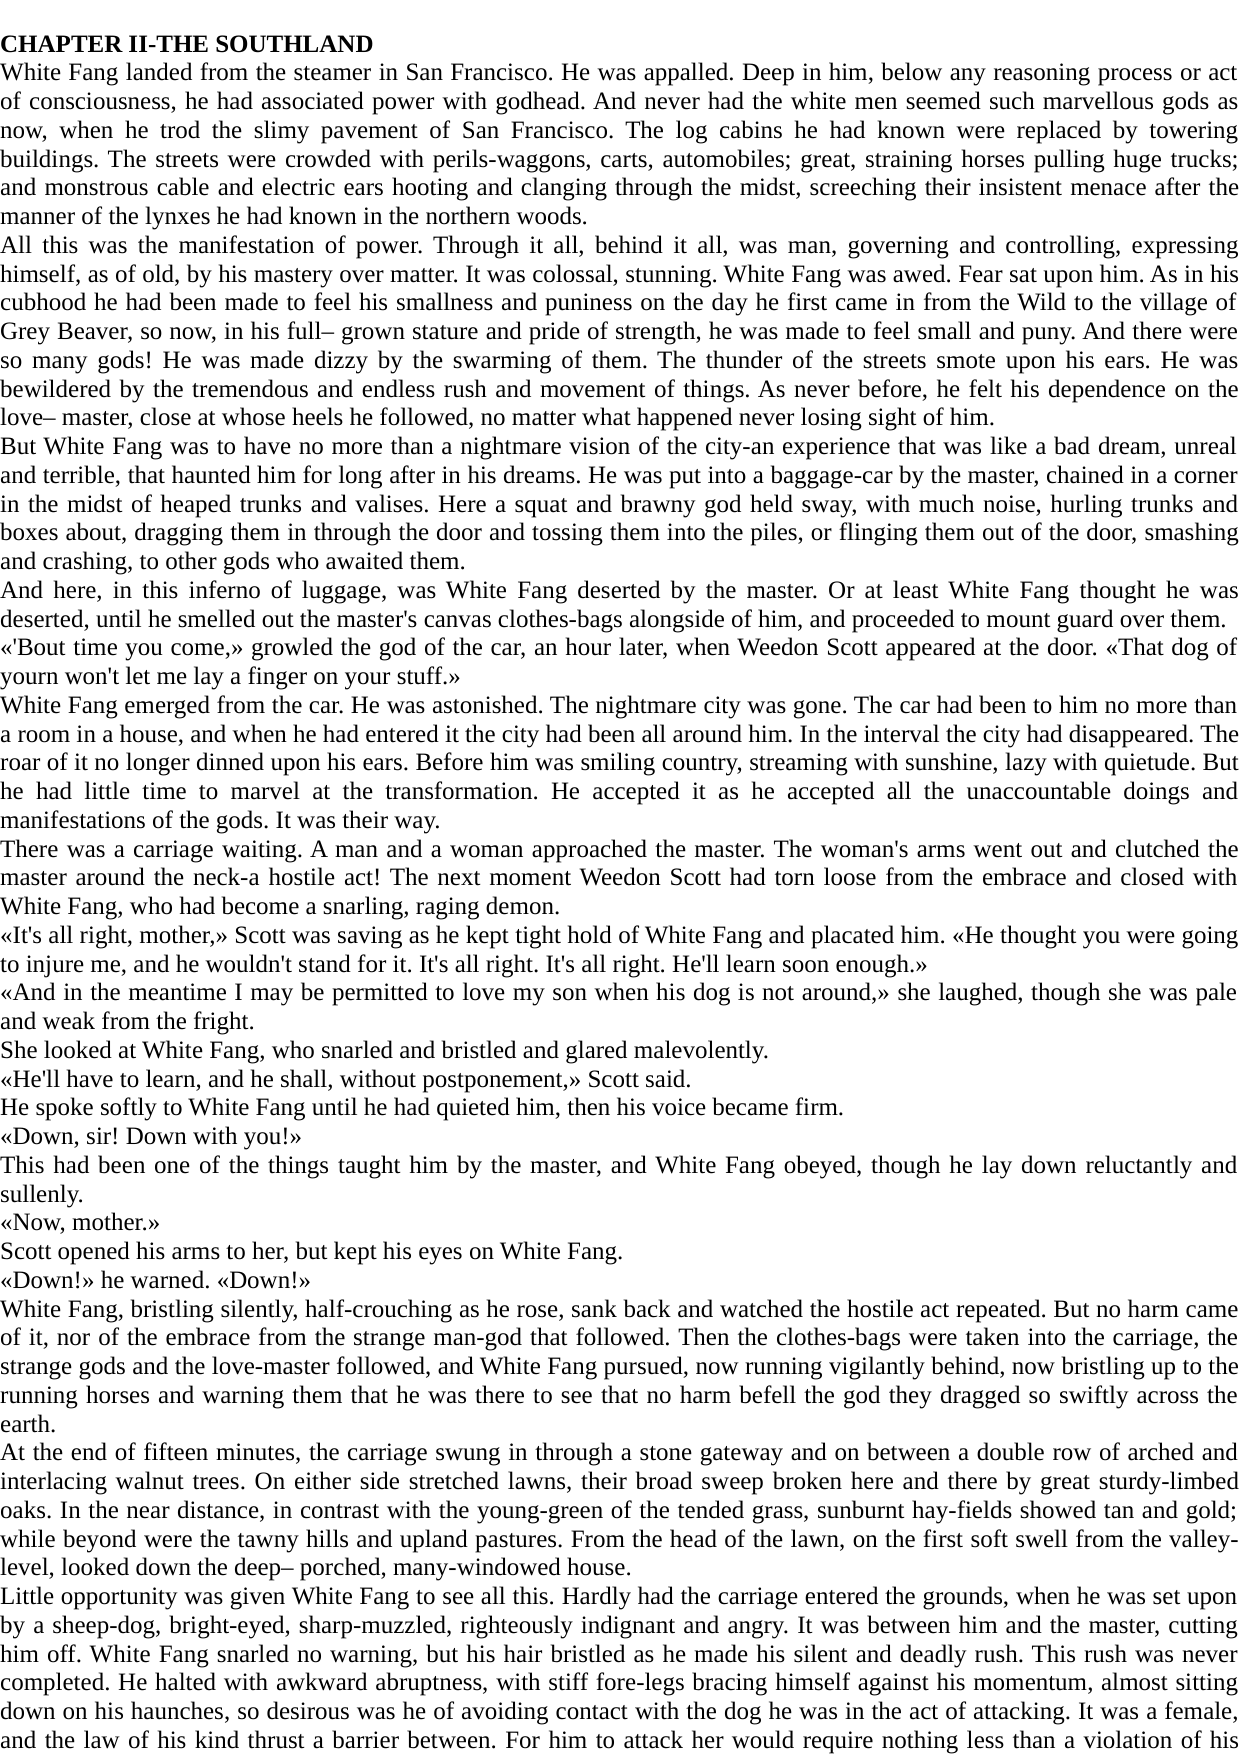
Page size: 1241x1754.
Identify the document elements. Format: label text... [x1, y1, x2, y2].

text Scott opened his arms to her, but kept his eyes on White Fang. [0, 1236, 1240, 1265]
text «Now, mother.» [0, 1207, 1240, 1236]
text White Fang, bristling silently, half-crouching as he rose, sank back and watched the hostile act repeated. But no harm came of it, nor of the embrace from the strange man-god that followed. Then the clothes-bags were taken into the carriage, the strange gods and the love-master followed, and White Fang pursued, now running vigilantly behind, now bristling up to the running horses and warning them that he was there to see that no harm befell the god they dragged so swiftly across the earth. [0, 1294, 1240, 1437]
text «He'll have to learn, and he shall, without postponement,» Scott said. [0, 1064, 1240, 1092]
text «Down!» he warned. «Down!» [0, 1265, 1240, 1294]
text She looked at White Fang, who snarled and bristled and glared malevolently. [0, 1035, 1240, 1064]
text But White Fang was to have no more than a nightmare vision of the city-an experience that was like a bad dream, unreal and terrible, that haunted him for long after in his dreams. He was put into a baggage-car by the master, chained in a corner in the midst of heaped trunks and valises. Here a squat and brawny god held sway, with much noise, hurling trunks and boxes about, dragging them in through the door and tossing them into the piles, or flinging them out of the door, smashing and crashing, to other gods who awaited them. [0, 431, 1240, 575]
text «It's all right, mother,» Scott was saving as he kept tight hold of White Fang and placated him. «He thought you were going to injure me, and he wouldn't stand for it. It's all right. It's all right. He'll learn soon enough.» [0, 920, 1240, 977]
text «Down, sir! Down with you!» [0, 1121, 1240, 1150]
text «And in the meantime I may be permitted to love my son when his dog is not around,» she laughed, though she was pale and weak from the fright. [0, 977, 1240, 1035]
text All this was the manifestation of power. Through it all, behind it all, was man, governing and controlling, expressing himself, as of old, by his mastery over matter. It was colossal, stunning. White Fang was awed. Fear sat upon him. As in his cubhood he had been made to feel his smallness and puniness on the day he first came in from the Wild to the village of Grey Beaver, so now, in his full– grown stature and pride of strength, he was made to feel small and puny. And there were so many gods! He was made dizzy by the swarming of them. The thunder of the streets smote upon his ears. He was bewildered by the tremendous and endless rush and movement of things. As never before, he felt his dependence on the love– master, close at whose heels he followed, no matter what happened never losing sight of him. [0, 230, 1240, 431]
text And here, in this inferno of luggage, was White Fang deserted by the master. Or at least White Fang thought he was deserted, until he smelled out the master's canvas clothes-bags alongside of him, and proceeded to mount guard over them. [0, 575, 1240, 632]
text White Fang emerged from the car. He was astonished. The nightmare city was gone. The car had been to him no more than a room in a house, and when he had entered it the city had been all around him. In the interval the city had disappeared. The roar of it no longer dinned upon his ears. Before him was smiling country, streaming with sunshine, lazy with quietude. But he had little time to marvel at the transformation. He accepted it as he accepted all the unaccountable doings and manifestations of the gods. It was their way. [0, 690, 1240, 834]
text This had been one of the things taught him by the master, and White Fang obeyed, though he lay down reluctantly and sullenly. [0, 1150, 1240, 1207]
text «'Bout time you come,» growled the god of the car, an hour later, when Weedon Scott appeared at the door. «That dog of yourn won't let me lay a finger on your stuff.» [0, 632, 1240, 690]
subtitle CHAPTER II-THE SOUTHLAND [0, 29, 1240, 57]
text White Fang landed from the steamer in San Francisco. He was appalled. Deep in him, below any reasoning process or act of consciousness, he had associated power with godhead. And never had the white men seemed such marvellous gods as now, when he trod the slimy pavement of San Francisco. The log cabins he had known were replaced by towering buildings. The streets were crowded with perils-waggons, carts, automobiles; great, straining horses pulling huge trucks; and monstrous cable and electric ears hooting and clanging through the midst, screeching their insistent menace after the manner of the lynxes he had known in the northern woods. [0, 57, 1240, 230]
text There was a carriage waiting. A man and a woman approached the master. The woman's arms went out and clutched the master around the neck-a hostile act! The next moment Weedon Scott had torn loose from the embrace and closed with White Fang, who had become a snarling, raging demon. [0, 834, 1240, 920]
text Little opportunity was given White Fang to see all this. Hardly had the carriage entered the grounds, when he was set upon by a sheep-dog, bright-eyed, sharp-muzzled, righteously indignant and angry. It was between him and the master, cutting him off. White Fang snarled no warning, but his hair bristled as he made his silent and deadly rush. This rush was never completed. He halted with awkward abruptness, with stiff fore-legs bracing himself against his momentum, almost sitting down on his haunches, so desirous was he of avoiding contact with the dog he was in the act of attacking. It was a female, and the law of his kind thrust a barrier between. For him to attack her would require nothing less than a violation of his [0, 1581, 1240, 1754]
text At the end of fifteen minutes, the carriage swung in through a stone gateway and on between a double row of arched and interlacing walnut trees. On either side stretched lawns, their broad sweep broken here and there by great sturdy-limbed oaks. In the near distance, in contrast with the young-green of the tended grass, sunburnt hay-fields showed tan and gold; while beyond were the tawny hills and upland pastures. From the head of the lawn, on the first soft swell from the valley-level, looked down the deep– porched, many-windowed house. [0, 1437, 1240, 1581]
text He spoke softly to White Fang until he had quieted him, then his voice became firm. [0, 1092, 1240, 1121]
